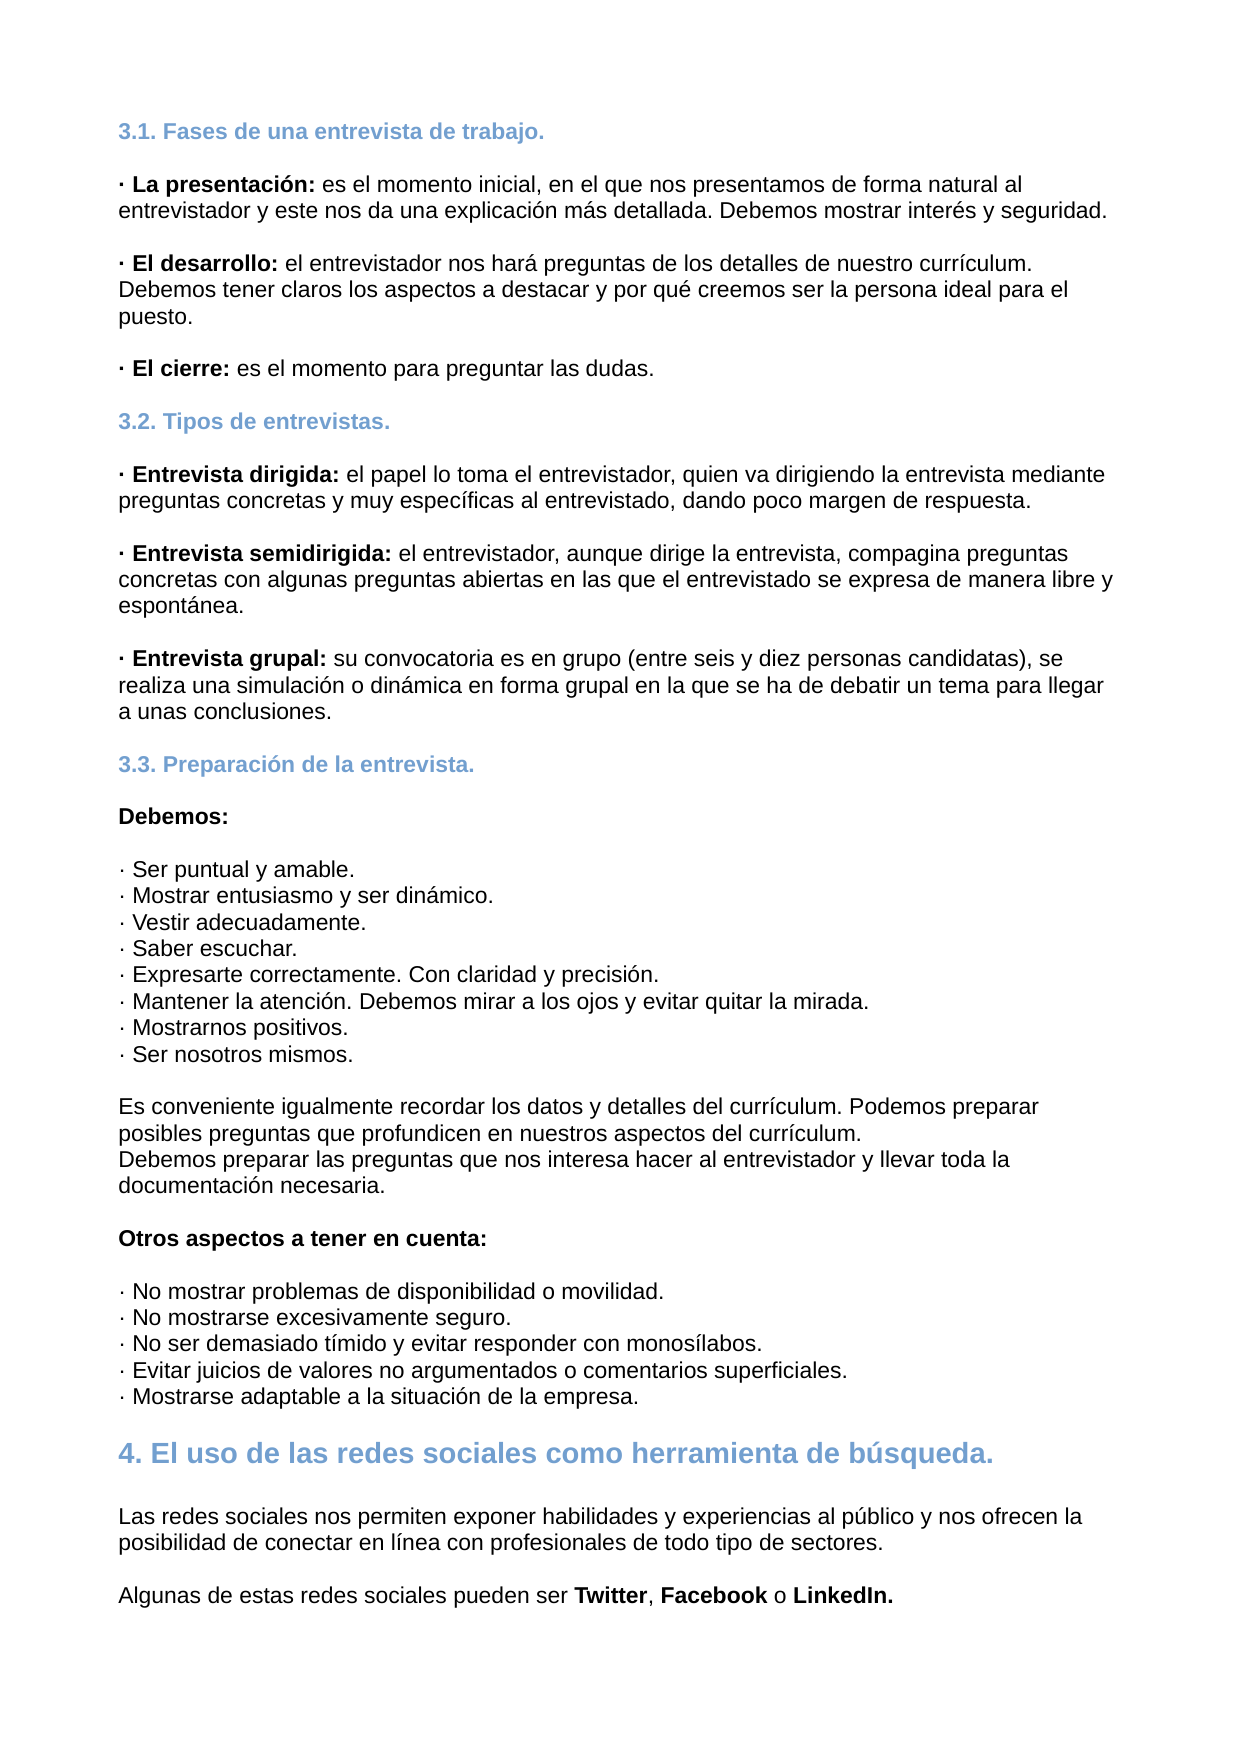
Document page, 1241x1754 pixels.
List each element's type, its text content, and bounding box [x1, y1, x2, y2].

text · Ser puntual y amable. [118, 856, 1122, 882]
text 3.2. Tipos de entrevistas. [118, 408, 1122, 434]
text 3.3. Preparación de la entrevista. [118, 751, 1122, 777]
text · Expresarte correctamente. Con claridad y precisión. [118, 961, 1122, 988]
text · Entrevista grupal: su convocatoria es en grupo (entre seis y diez personas candidatas), se realiza una simulación o dinámica en forma grupal en la que se ha de debatir un tema para llegar a unas conclusiones. [118, 645, 1122, 724]
text · Mantener la atención. Debemos mirar a los ojos y evitar quitar la mirada. [118, 988, 1122, 1014]
text · No mostrar problemas de disponibilidad o movilidad. [118, 1278, 1122, 1304]
text Es conveniente igualmente recordar los datos y detalles del currículum. Podemos preparar posibles preguntas que profundicen en nuestros aspectos del currículum. [118, 1093, 1122, 1146]
text · Vestir adecuadamente. [118, 909, 1122, 935]
text · El cierre: es el momento para preguntar las dudas. [118, 355, 1122, 382]
text Debemos preparar las preguntas que nos interesa hacer al entrevistador y llevar toda la documentación necesaria. [118, 1146, 1122, 1199]
text · Entrevista semidirigida: el entrevistador, aunque dirige la entrevista, compagina preguntas concretas con algunas preguntas abiertas en las que el entrevistado se expresa de manera libre y espontánea. [118, 540, 1122, 619]
text Debemos: [118, 803, 1122, 830]
text Otros aspectos a tener en cuenta: [118, 1225, 1122, 1251]
text · Evitar juicios de valores no argumentados o comentarios superficiales. [118, 1357, 1122, 1383]
text · Entrevista dirigida: el papel lo toma el entrevistador, quien va dirigiendo la entrevista mediante preguntas concretas y muy específicas al entrevistado, dando poco margen de respuesta. [118, 461, 1122, 513]
text · La presentación: es el momento inicial, en el que nos presentamos de forma natural al entrevistador y este nos da una explicación más detallada. Debemos mostrar interés y seguridad. [118, 171, 1122, 223]
text 3.1. Fases de una entrevista de trabajo. [118, 118, 1122, 144]
text Las redes sociales nos permiten exponer habilidades y experiencias al público y nos ofrecen la posibilidad de conectar en línea con profesionales de todo tipo de sectores. [118, 1503, 1122, 1556]
text · Mostrarse adaptable a la situación de la empresa. [118, 1383, 1122, 1409]
text · El desarrollo: el entrevistador nos hará preguntas de los detalles de nuestro currículum. Debemos tener claros los aspectos a destacar y por qué creemos ser la persona ideal para el puesto. [118, 250, 1122, 329]
text · Saber escuchar. [118, 935, 1122, 961]
text 4. El uso de las redes sociales como herramienta de búsqueda. [118, 1436, 1122, 1469]
text Algunas de estas redes sociales pueden ser Twitter, Facebook o LinkedIn. [118, 1582, 1122, 1608]
text · No ser demasiado tímido y evitar responder con monosílabos. [118, 1330, 1122, 1357]
text · Mostrar entusiasmo y ser dinámico. [118, 882, 1122, 909]
text · Mostrarnos positivos. [118, 1014, 1122, 1041]
text · Ser nosotros mismos. [118, 1041, 1122, 1067]
text · No mostrarse excesivamente seguro. [118, 1304, 1122, 1330]
